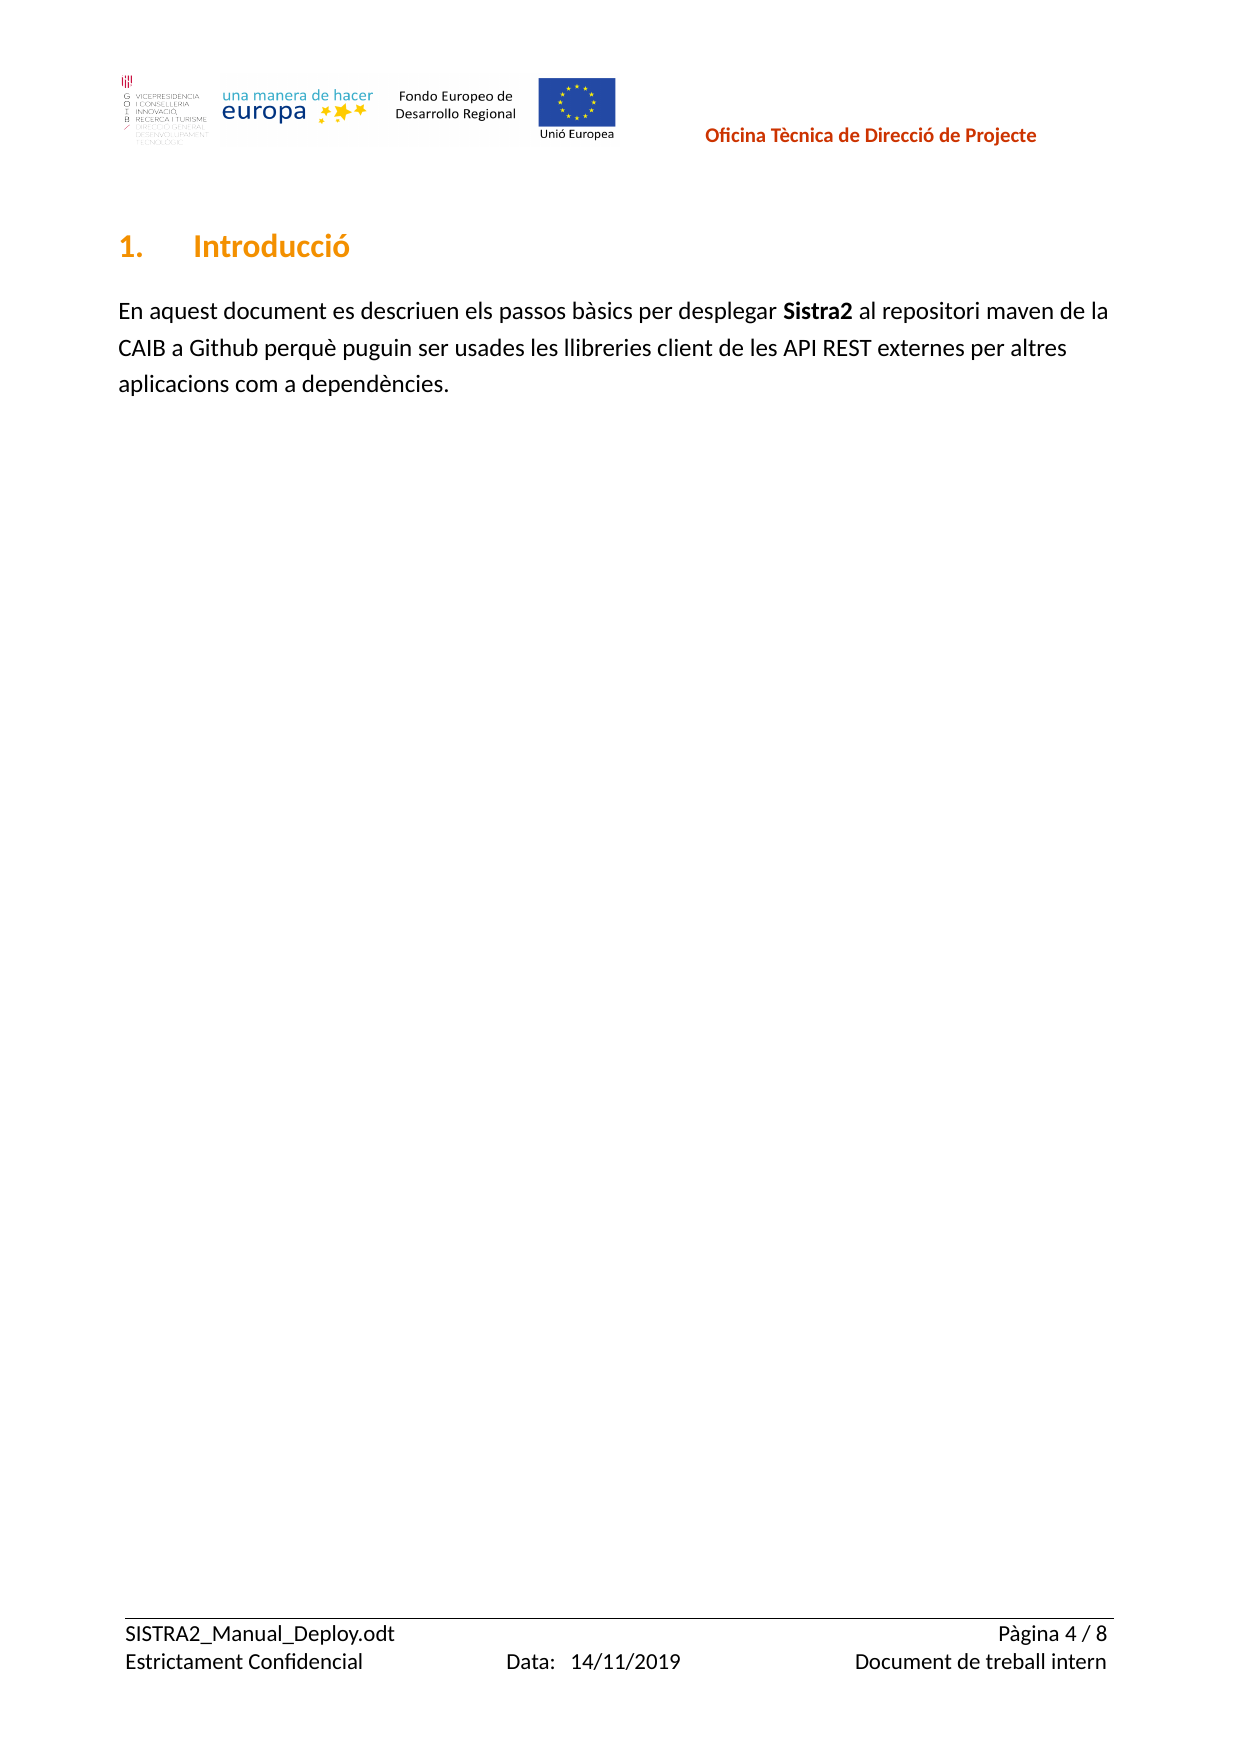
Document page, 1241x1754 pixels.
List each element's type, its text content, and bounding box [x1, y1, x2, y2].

subtitle Introducció [118, 225, 1122, 266]
text En aquest document es descriuen els passos bàsics per desplegar Sistra2 al repositori maven de la CAIB a Github perquè puguin ser usades les llibreries client de les API REST externes per altres aplicacions com a dependències. [118, 295, 1122, 399]
picture [219, 73, 621, 147]
picture [118, 73, 213, 147]
